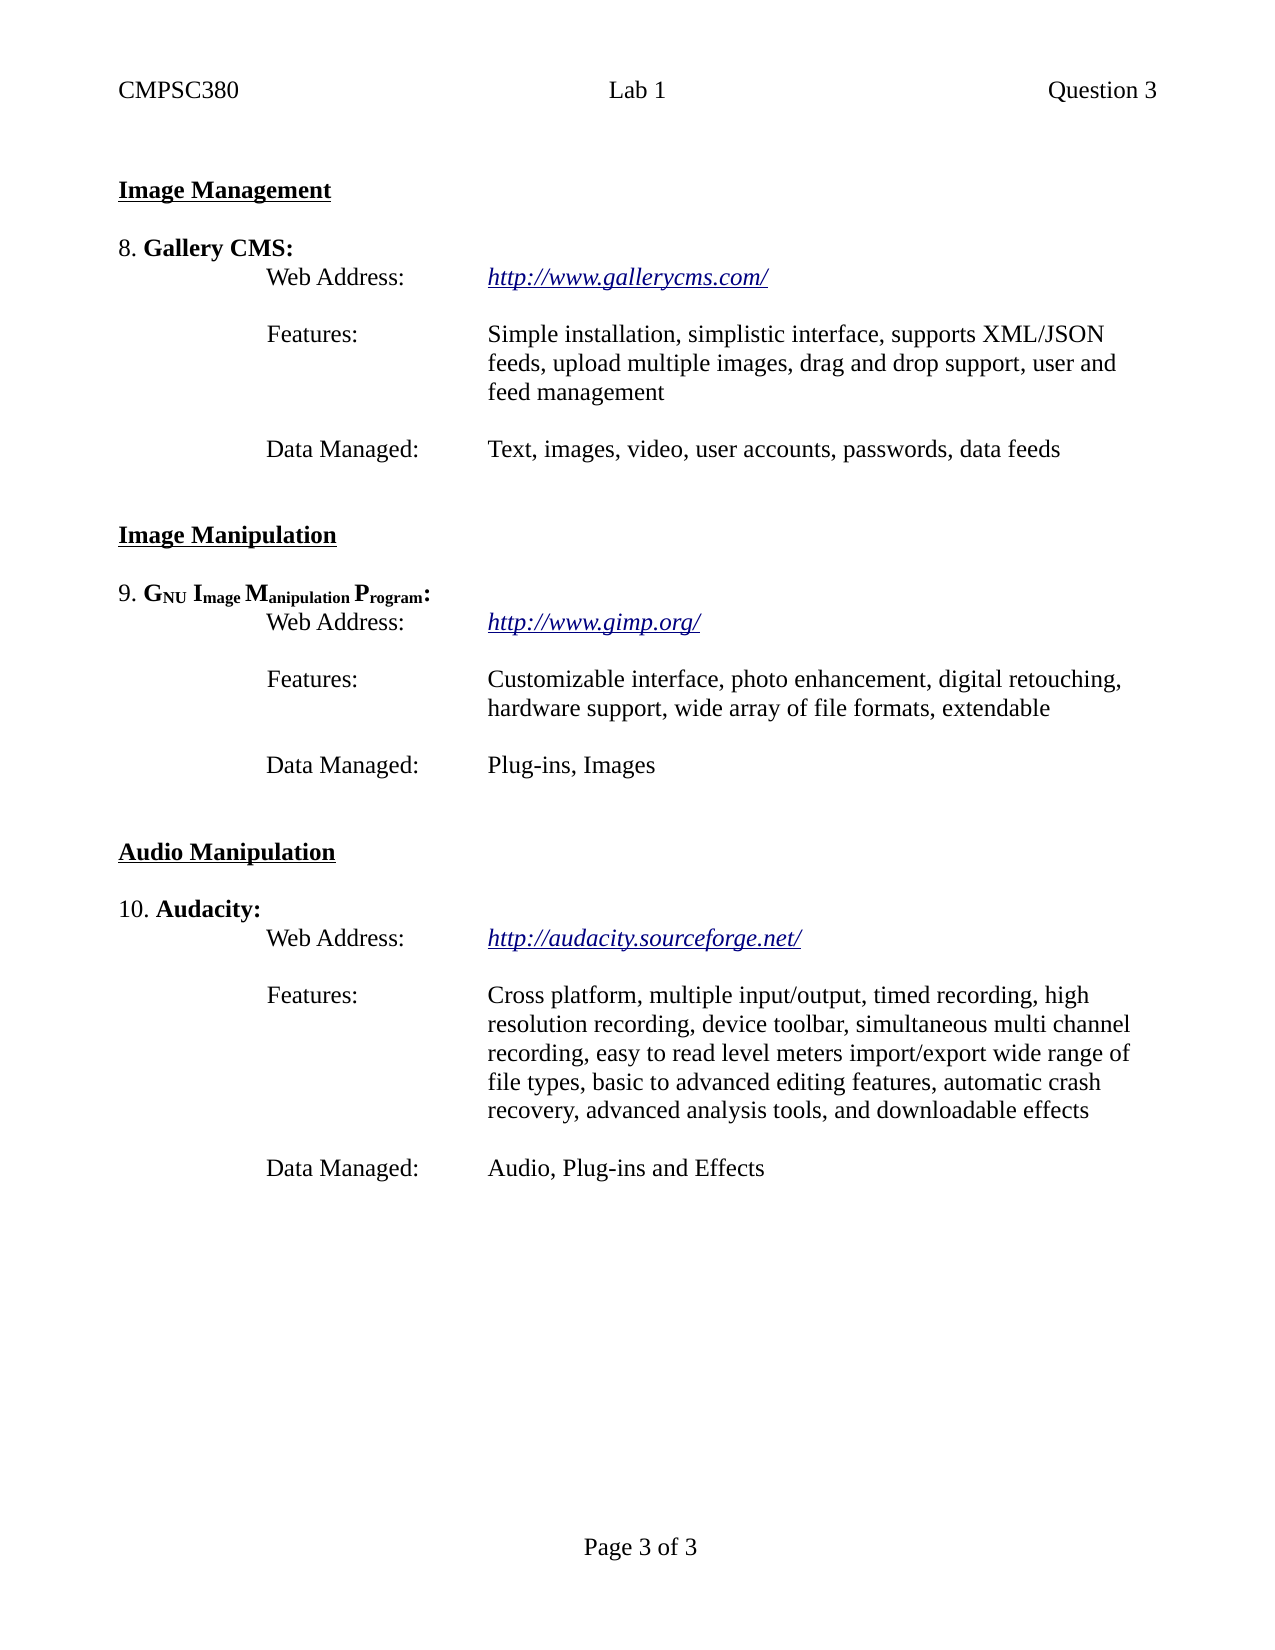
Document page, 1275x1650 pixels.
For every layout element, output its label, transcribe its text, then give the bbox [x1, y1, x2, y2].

text Features: Cross platform, multiple input/output, timed recording, high resolution recording, device toolbar, simultaneous multi channel recording, easy to read level meters import/export wide range of file types, basic to advanced editing features, automatic crash recovery, advanced analysis tools, and downloadable effects [267, 981, 1162, 1124]
text Web Address: http://audacity.sourceforge.net/ [118, 923, 1162, 952]
text Web Address: http://www.gallerycms.com/ [118, 262, 1162, 291]
text Data Managed: Text, images, video, user accounts, passwords, data feeds [118, 434, 1162, 463]
text Image Management [118, 176, 1162, 204]
text 9. GNU Image Manipulation Program: [118, 578, 1162, 607]
text Audio Manipulation [118, 837, 1162, 866]
text Features: Customizable interface, photo enhancement, digital retouching, hardware support, wide array of file formats, extendable [267, 664, 1162, 722]
text Image Manipulation [118, 521, 1162, 549]
text 8. Gallery CMS: [118, 233, 1162, 262]
text 10. Audacity: [118, 894, 1162, 923]
text Data Managed: Audio, Plug-ins and Effects [118, 1153, 1162, 1182]
text Data Managed: Plug-ins, Images [118, 751, 1162, 779]
text Features: Simple installation, simplistic interface, supports XML/JSON feeds, upload multiple images, drag and drop support, user and feed management [267, 319, 1162, 406]
text Web Address: http://www.gimp.org/ [118, 607, 1162, 636]
